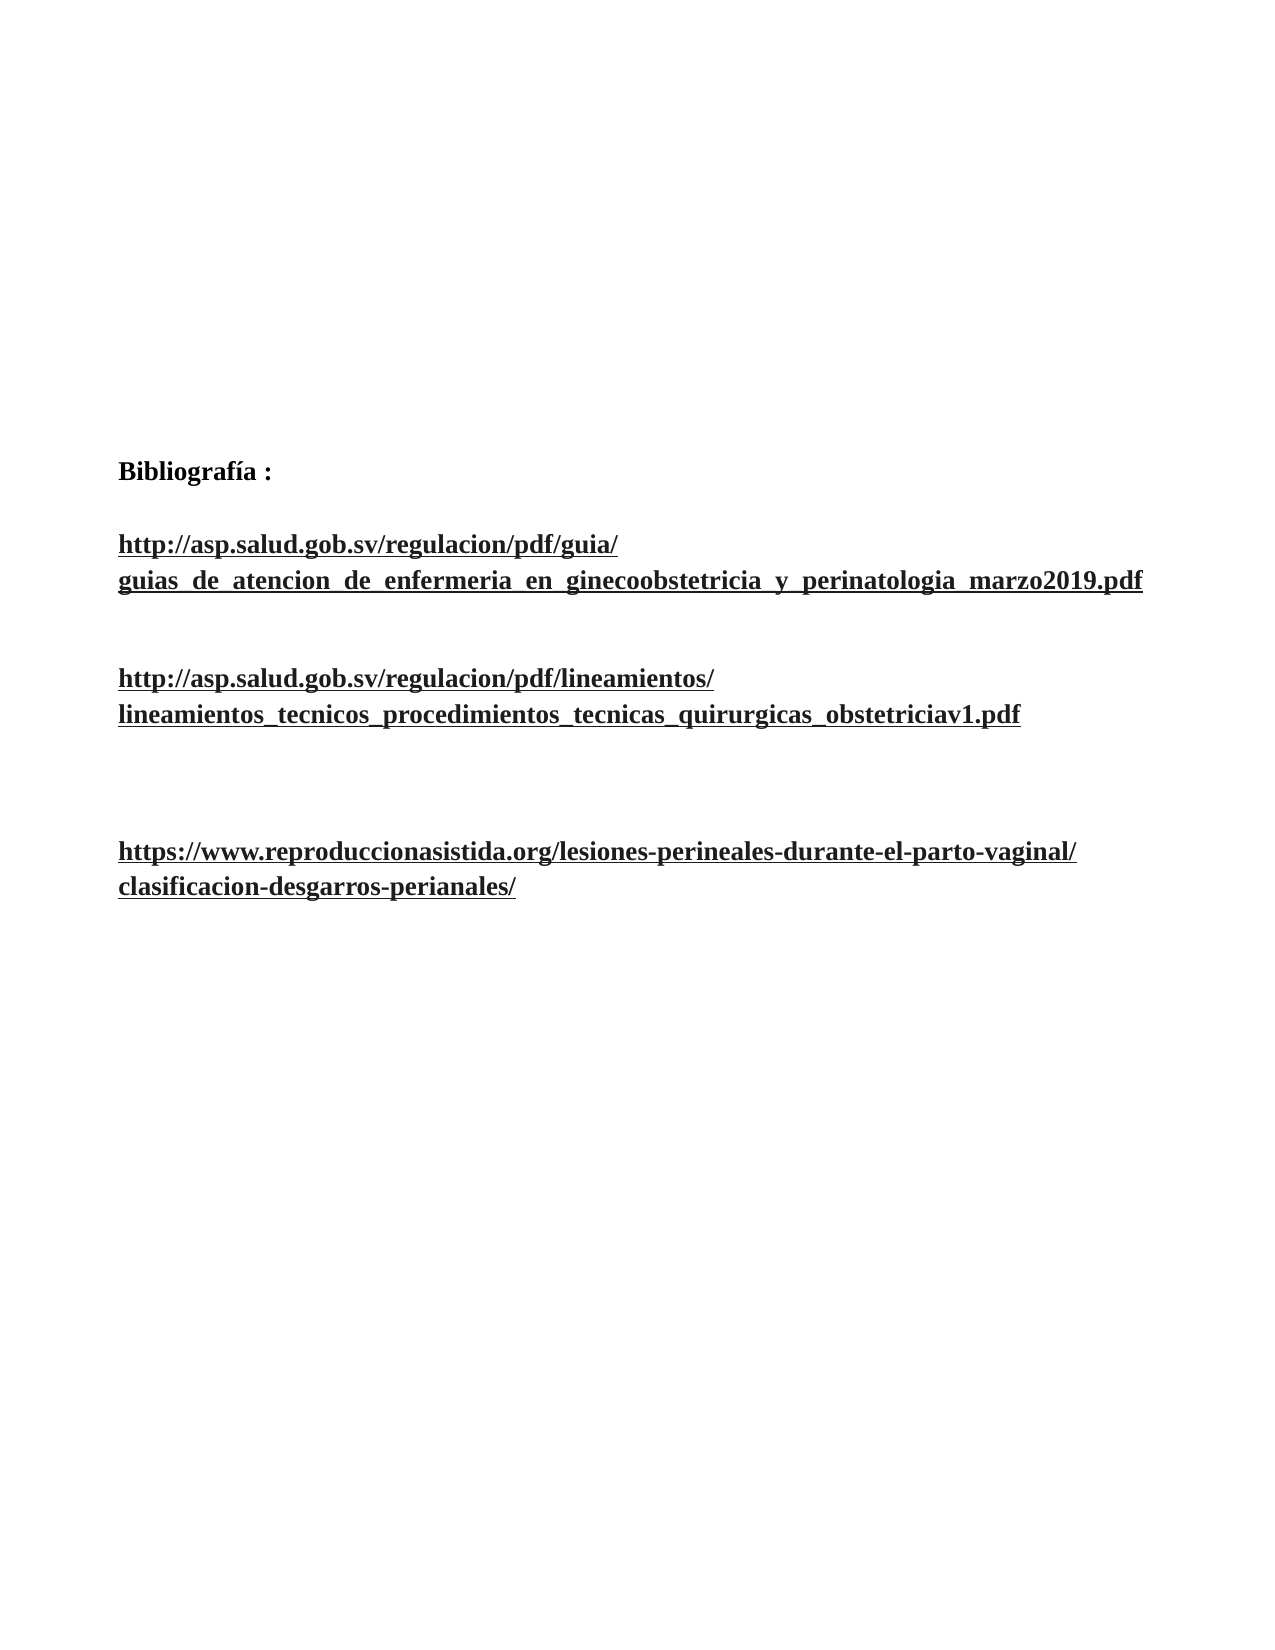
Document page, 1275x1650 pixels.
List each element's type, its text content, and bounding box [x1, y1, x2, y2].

text http://asp.salud.gob.sv/regulacion/pdf/lineamientos/lineamientos_tecnicos_procedimientos_tecnicas_quirurgicas_obstetriciav1.pdf [118, 663, 1157, 729]
text https://www.reproduccionasistida.org/lesiones-perineales-durante-el-parto-vaginal/clasificacion-desgarros-perianales/ [118, 835, 1157, 902]
subtitle Bibliografía : [118, 455, 1157, 486]
subtitle http://asp.salud.gob.sv/regulacion/pdf/guia/guias_de_atencion_de_enfermeria_en_ginecoobstetricia_y_perinatologia_marzo2019.pdf [118, 528, 1157, 595]
